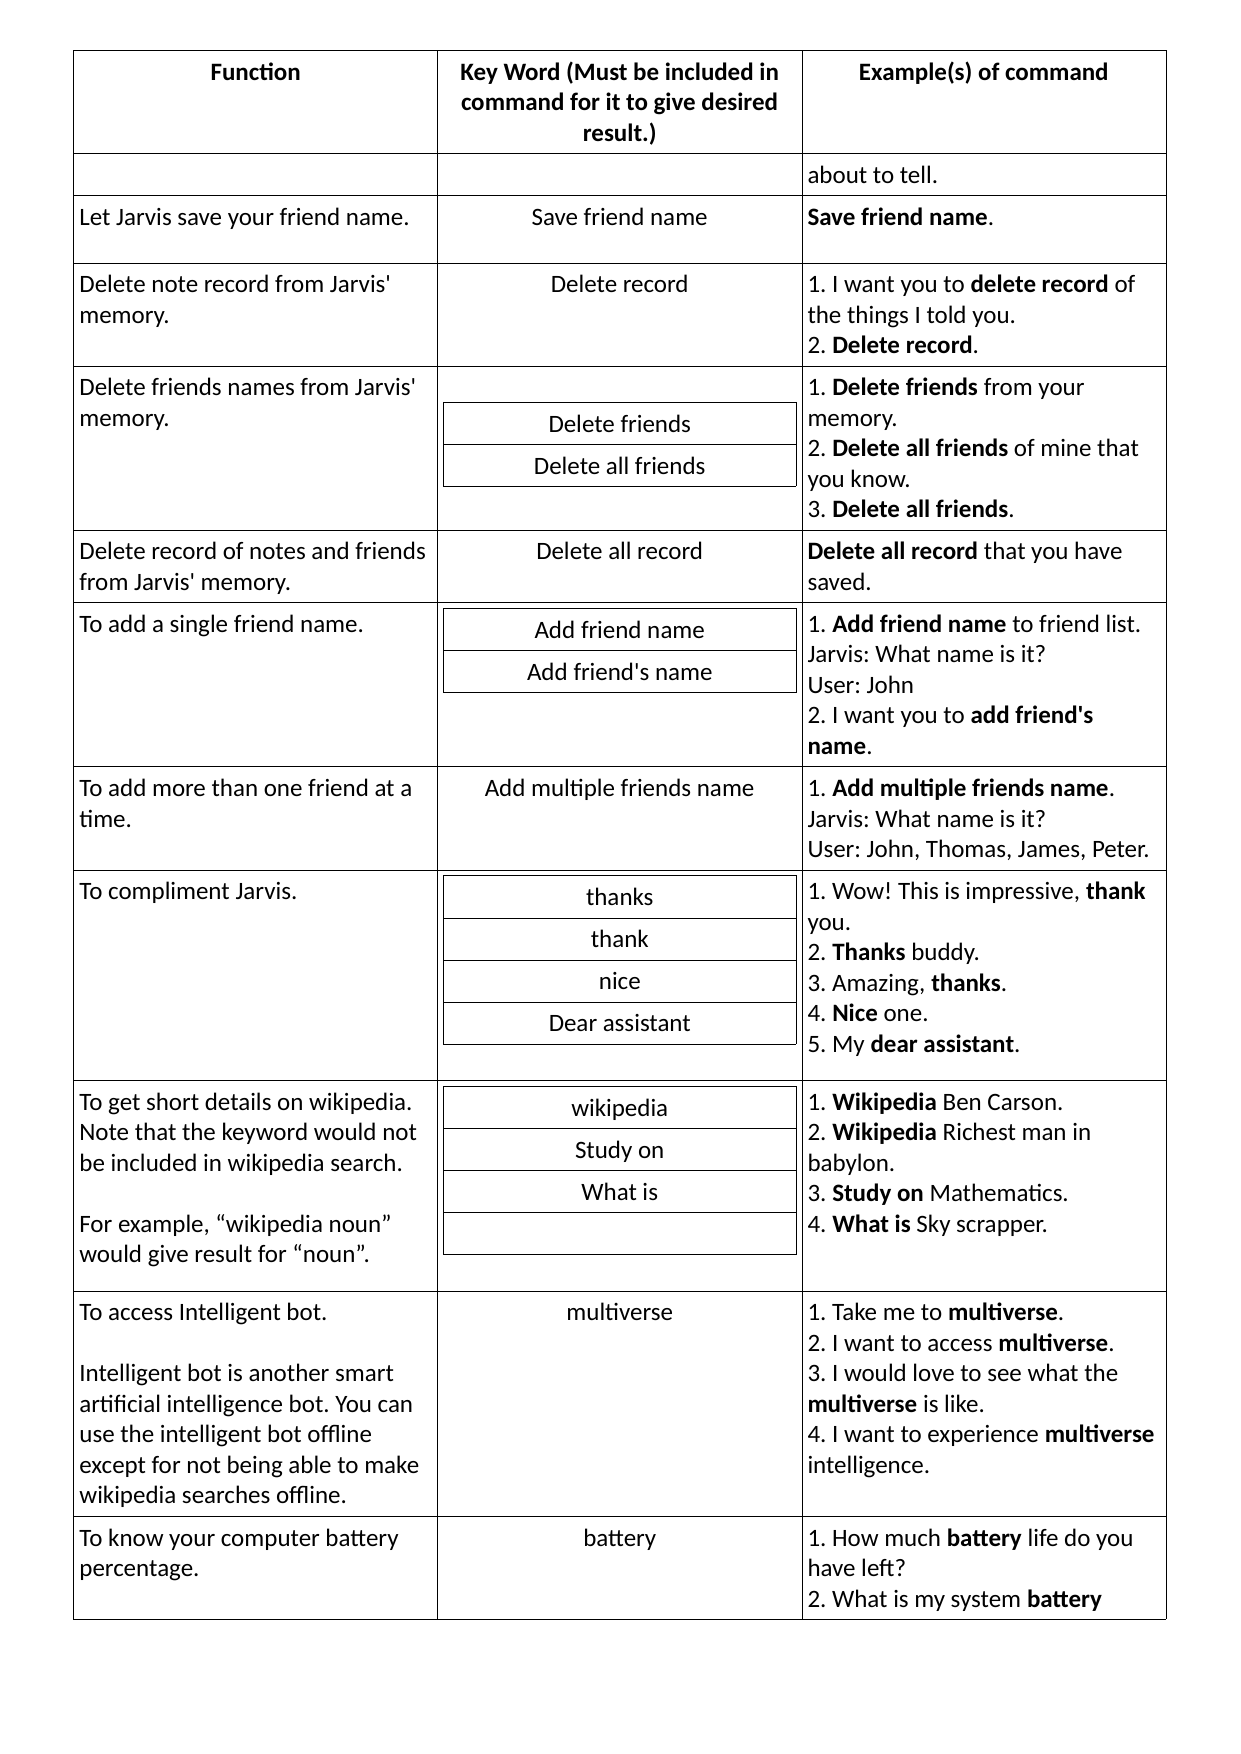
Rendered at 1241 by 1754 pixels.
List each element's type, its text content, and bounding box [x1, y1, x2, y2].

table_cell To compliment Jarvis. [74, 871, 437, 1080]
table_cell 1. Add multiple friends name. Jarvis: What name is it? User: John, Thomas, James, Peter. [803, 767, 1166, 869]
table_cell Delete all record that you have saved. [803, 531, 1166, 602]
table_cell [444, 1213, 796, 1254]
table_header Key Word (Must be included in command for it to give desired result.) [438, 51, 802, 153]
table_cell Delete note record from Jarvis' memory. [74, 264, 437, 366]
table_cell Add multiple friends name [438, 767, 802, 869]
table_cell 1. Wikipedia Ben Carson. 2. Wikipedia Richest man in babylon. 3. Study on Mathematics. 4. What is Sky scrapper. [803, 1081, 1166, 1291]
table_cell What is [444, 1171, 796, 1212]
table_cell [438, 154, 802, 195]
table_cell [438, 1081, 802, 1291]
table_header Function [74, 51, 437, 153]
table_header wikipedia [444, 1087, 796, 1128]
table_cell multiverse [438, 1292, 802, 1516]
table_header thanks [444, 876, 796, 917]
table_cell about to tell. [803, 154, 1166, 195]
table_header Example(s) of command [803, 51, 1166, 153]
table_cell 1. Take me to multiverse. 2. I want to access multiverse. 3. I would love to see what the multiverse is like. 4. I want to experience multiverse intelligence. [803, 1292, 1166, 1516]
table_cell Delete record [438, 264, 802, 366]
table_cell 1. Wow! This is impressive, thank you. 2. Thanks buddy. 3. Amazing, thanks. 4. Nice one. 5. My dear assistant. [803, 871, 1166, 1080]
table_cell battery [438, 1517, 802, 1619]
table_cell 1. Add friend name to friend list. Jarvis: What name is it? User: John 2. I want you to add friend's name. [803, 603, 1166, 766]
table_cell To add a single friend name. [74, 603, 437, 766]
table_cell [74, 154, 437, 195]
table_cell 1. I want you to delete record of the things I told you. 2. Delete record. [803, 264, 1166, 366]
table_cell Add friend's name [444, 651, 796, 692]
table_cell Delete friends names from Jarvis' memory. [74, 367, 437, 530]
table_cell Delete record of notes and friends from Jarvis' memory. [74, 531, 437, 602]
table_cell [438, 367, 802, 530]
table_cell To add more than one friend at a time. [74, 767, 437, 869]
table_cell Save friend name [438, 196, 802, 262]
table_cell 1. Delete friends from your memory. 2. Delete all friends of mine that you know. 3. Delete all friends. [803, 367, 1166, 530]
table_cell Delete all friends [444, 445, 796, 486]
table_cell Study on [444, 1129, 796, 1170]
table_cell To access Intelligent bot. Intelligent bot is another smart artificial intelligence bot. You can use the intelligent bot offline except for not being able to make wikipedia searches offline. [74, 1292, 437, 1516]
table_cell Delete all record [438, 531, 802, 602]
table_cell nice [444, 961, 796, 1002]
table_cell Save friend name. [803, 196, 1166, 262]
table_header Delete friends [444, 403, 796, 444]
table_cell To know your computer battery percentage. [74, 1517, 437, 1619]
table_header Add friend name [444, 609, 796, 650]
table_cell thank [444, 919, 796, 959]
table_cell Let Jarvis save your friend name. [74, 196, 437, 262]
table_cell 1. How much battery life do you have left? 2. What is my system battery [803, 1517, 1166, 1619]
table_cell [438, 603, 802, 766]
table_header Dear assistant [444, 1003, 796, 1044]
table_cell To get short details on wikipedia. Note that the keyword would not be included in wikipedia search. For example, “wikipedia noun” would give result for “noun”. [74, 1081, 437, 1291]
table_cell [438, 871, 802, 1080]
